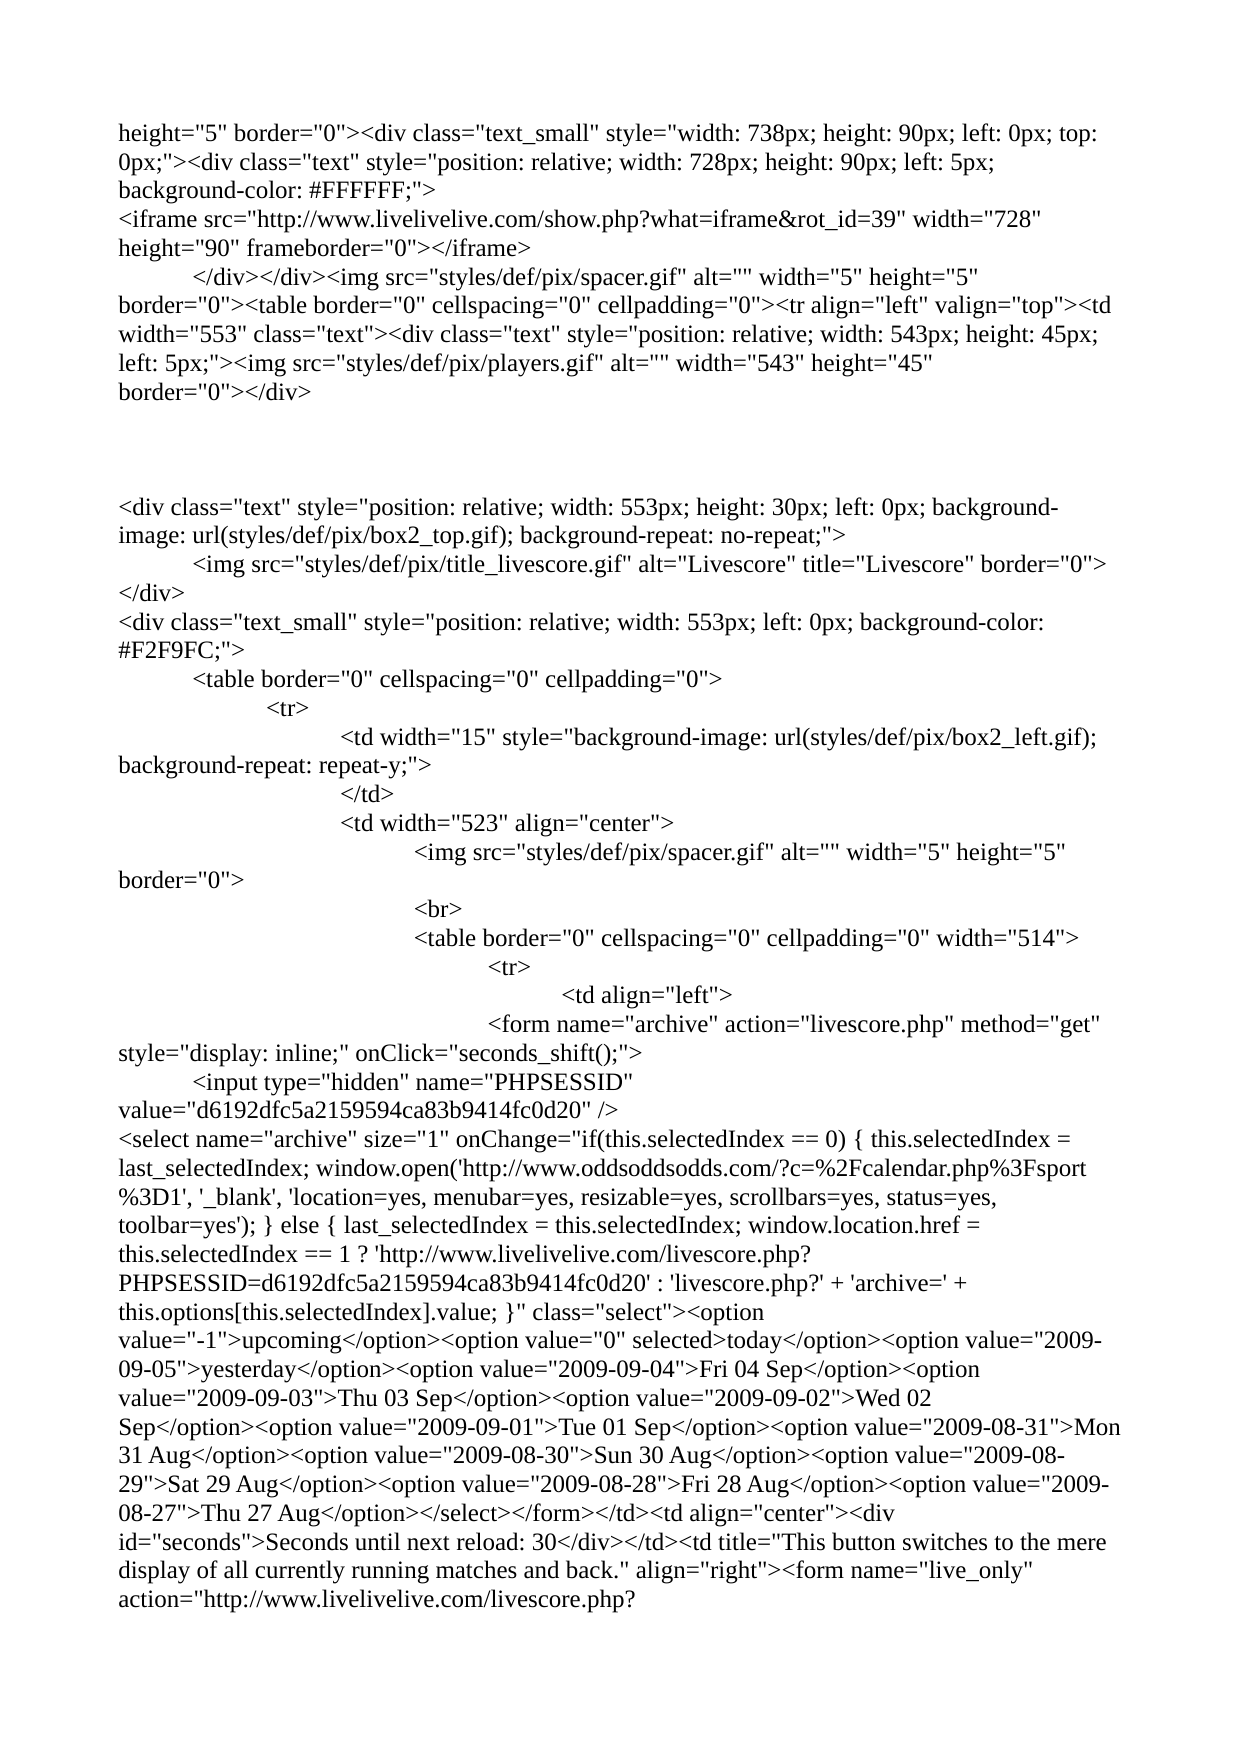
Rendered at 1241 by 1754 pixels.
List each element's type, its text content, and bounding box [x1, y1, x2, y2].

text height="5" border="0"><div class="text_small" style="width: 738px; height: 90px; left: 0px; top: 0px;"><div class="text" style="position: relative; width: 728px; height: 90px; left: 5px; background-color: #FFFFFF;"> [118, 118, 1122, 204]
text <td width="523" align="center"> [118, 808, 1122, 837]
text <input type="hidden" name="PHPSESSID" value="d6192dfc5a2159594ca83b9414fc0d20" /> [118, 1067, 1122, 1124]
text <img src="styles/def/pix/spacer.gif" alt="" width="5" height="5" border="0"> [118, 837, 1122, 894]
text <td align="left"> [118, 981, 1122, 1009]
text <img src="styles/def/pix/title_livescore.gif" alt="Livescore" title="Livescore" border="0"> [118, 549, 1122, 578]
text <br> [118, 894, 1122, 923]
text <iframe src="http://www.livelivelive.com/show.php?what=iframe&rot_id=39" width="728" height="90" frameborder="0"></iframe> [118, 204, 1122, 262]
text </td> [118, 779, 1122, 808]
text <div class="text" style="position: relative; width: 553px; height: 30px; left: 0px; background-image: url(styles/def/pix/box2_top.gif); background-repeat: no-repeat;"> [118, 492, 1122, 549]
text <tr> [118, 952, 1122, 981]
text <form name="archive" action="livescore.php" method="get" style="display: inline;" onClick="seconds_shift();"> [118, 1009, 1122, 1067]
text <tr> [118, 693, 1122, 722]
text <select name="archive" size="1" onChange="if(this.selectedIndex == 0) { this.selectedIndex = last_selectedIndex; window.open('http://www.oddsoddsodds.com/?c=%2Fcalendar.php%3Fsport%3D1', '_blank', 'location=yes, menubar=yes, resizable=yes, scrollbars=yes, status=yes, toolbar=yes'); } else { last_selectedIndex = this.selectedIndex; window.location.href = this.selectedIndex == 1 ? 'http://www.livelivelive.com/livescore.php?PHPSESSID=d6192dfc5a2159594ca83b9414fc0d20' : 'livescore.php?' + 'archive=' + this.options[this.selectedIndex].value; }" class="select"><option value="-1">upcoming</option><option value="0" selected>today</option><option value="2009-09-05">yesterday</option><option value="2009-09-04">Fri 04 Sep</option><option value="2009-09-03">Thu 03 Sep</option><option value="2009-09-02">Wed 02 Sep</option><option value="2009-09-01">Tue 01 Sep</option><option value="2009-08-31">Mon 31 Aug</option><option value="2009-08-30">Sun 30 Aug</option><option value="2009-08-29">Sat 29 Aug</option><option value="2009-08-28">Fri 28 Aug</option><option value="2009-08-27">Thu 27 Aug</option></select></form></td><td align="center"><div id="seconds">Seconds until next reload: 30</div></td><td title="This button switches to the mere display of all currently running matches and back." align="right"><form name="live_only" action="http://www.livelivelive.com/livescore.php? [118, 1124, 1122, 1613]
text <table border="0" cellspacing="0" cellpadding="0"> [118, 664, 1122, 693]
text <td width="15" style="background-image: url(styles/def/pix/box2_left.gif); background-repeat: repeat-y;"> [118, 722, 1122, 779]
text </div></div><img src="styles/def/pix/spacer.gif" alt="" width="5" height="5" border="0"><table border="0" cellspacing="0" cellpadding="0"><tr align="left" valign="top"><td width="553" class="text"><div class="text" style="position: relative; width: 543px; height: 45px; left: 5px;"><img src="styles/def/pix/players.gif" alt="" width="543" height="45" border="0"></div> [118, 262, 1122, 406]
text <table border="0" cellspacing="0" cellpadding="0" width="514"> [118, 923, 1122, 952]
text <div class="text_small" style="position: relative; width: 553px; left: 0px; background-color: #F2F9FC;"> [118, 607, 1122, 664]
text </div> [118, 578, 1122, 607]
